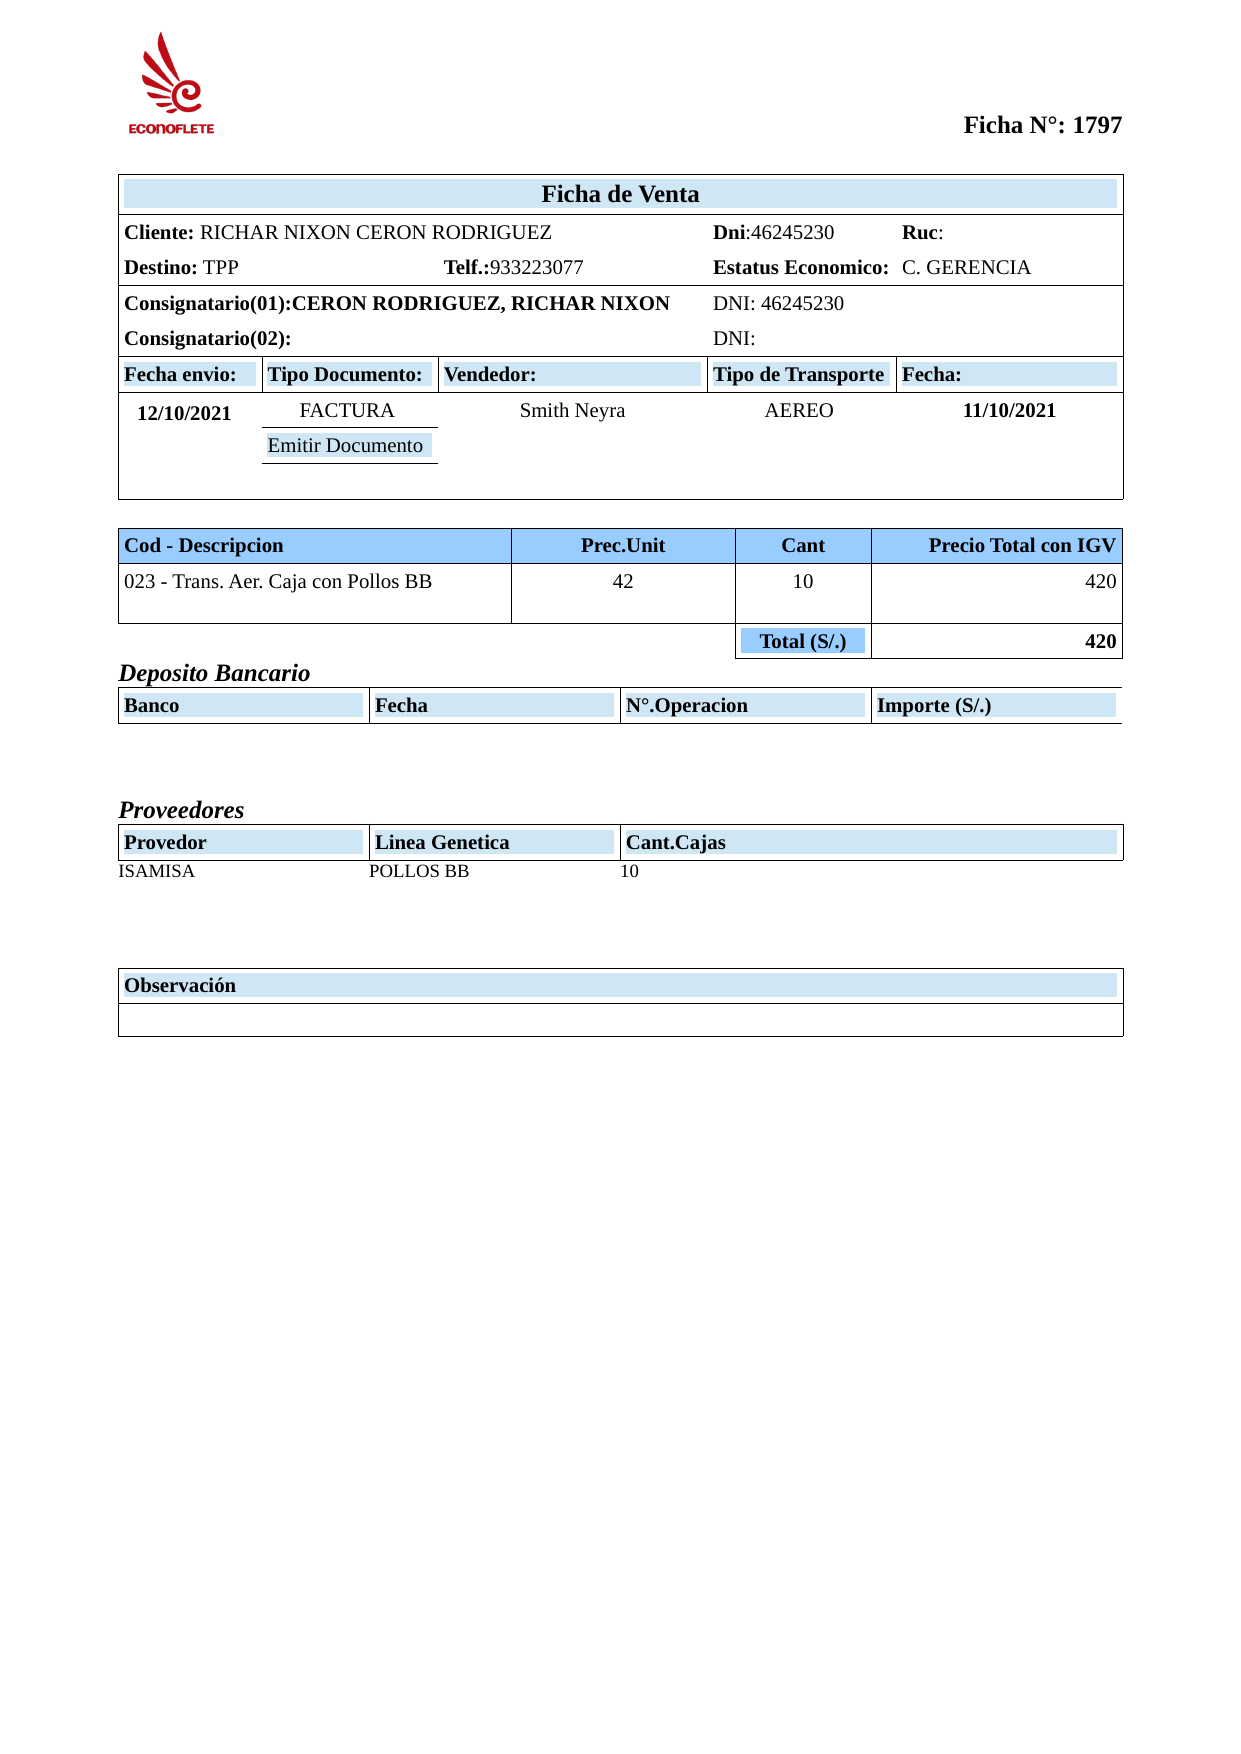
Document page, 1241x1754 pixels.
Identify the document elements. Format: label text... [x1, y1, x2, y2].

table_cell [620, 924, 1123, 946]
text Proveedores [118, 795, 1122, 824]
table_cell [620, 771, 871, 795]
table_cell Tipo de Transporte [708, 357, 896, 392]
table_header Cant [736, 529, 871, 563]
table_cell Smith Neyra [438, 393, 707, 498]
table_cell 10 [736, 564, 871, 623]
table_cell AEREO [707, 393, 896, 498]
table_header Banco [119, 688, 369, 723]
table_cell [871, 724, 1122, 747]
table_cell 11/10/2021 [896, 393, 1123, 498]
table_cell [369, 881, 620, 903]
table_header Provedor [119, 825, 369, 859]
table_cell 12/10/2021 [119, 393, 262, 498]
table_cell [871, 747, 1122, 771]
table_cell [118, 903, 369, 924]
table_cell [620, 747, 871, 771]
table_cell Total (S/.) [736, 624, 871, 658]
picture [118, 31, 225, 134]
table_cell Emitir Documento [262, 428, 438, 463]
table_cell C. GERENCIA [896, 249, 1123, 285]
table_cell Destino: TPP [119, 249, 438, 285]
table_cell Consignatario(01):CERON RODRIGUEZ, RICHAR NIXON [119, 286, 707, 321]
table_cell Tipo Documento: [263, 357, 438, 392]
table_cell 420 [872, 564, 1122, 623]
table_cell Dni:46245230 [707, 215, 896, 249]
text Deposito Bancario [118, 658, 1122, 687]
table_cell [620, 903, 1123, 924]
table_cell [620, 946, 1123, 967]
table_cell Telf.:933223077 [438, 249, 707, 285]
table_cell 10 [620, 861, 1123, 881]
table_header Importe (S/.) [872, 688, 1122, 723]
table_cell [369, 924, 620, 946]
table_cell Ruc: [896, 215, 1123, 249]
table_header Linea Genetica [370, 825, 620, 859]
table_cell [620, 881, 1123, 903]
table_cell [511, 624, 735, 658]
table_cell [369, 903, 620, 924]
table_cell Consignatario(02): [119, 321, 707, 356]
table_cell [118, 946, 369, 967]
table_header Observación [119, 969, 1123, 1003]
table_header Prec.Unit [512, 529, 735, 563]
table_cell [369, 771, 620, 795]
table_cell [119, 1004, 1123, 1036]
table_cell POLLOS BB [369, 861, 620, 881]
table_cell [118, 881, 369, 903]
table_cell [369, 946, 620, 967]
table_cell 023 - Trans. Aer. Caja con Pollos BB [119, 564, 511, 623]
table_cell Vendedor: [439, 357, 707, 392]
table_cell [620, 724, 871, 747]
table_cell Estatus Economico: [707, 249, 896, 285]
table_cell 42 [512, 564, 735, 623]
table_cell [118, 924, 369, 946]
table_cell [369, 747, 620, 771]
table_header Cant.Cajas [621, 825, 1123, 859]
table_cell [118, 724, 369, 747]
table_cell [262, 464, 438, 498]
table_cell DNI: 46245230 [707, 286, 1123, 321]
table_cell Fecha: [897, 357, 1123, 392]
table_header N°.Operacion [621, 688, 871, 723]
table_cell [118, 624, 511, 658]
table_cell [871, 771, 1122, 795]
table_cell Fecha envio: [119, 357, 262, 392]
table_cell ISAMISA [118, 861, 369, 881]
table_cell [118, 771, 369, 795]
table_cell Cliente: RICHAR NIXON CERON RODRIGUEZ [119, 215, 707, 249]
table_header Ficha de Venta [119, 175, 1123, 214]
table_cell DNI: [707, 321, 1123, 356]
table_cell [118, 747, 369, 771]
table_cell 420 [872, 624, 1122, 658]
table_header Fecha [370, 688, 620, 723]
table_cell FACTURA [262, 393, 438, 427]
table_header Cod - Descripcion [119, 529, 511, 563]
table_cell [369, 724, 620, 747]
table_header Precio Total con IGV [872, 529, 1122, 563]
